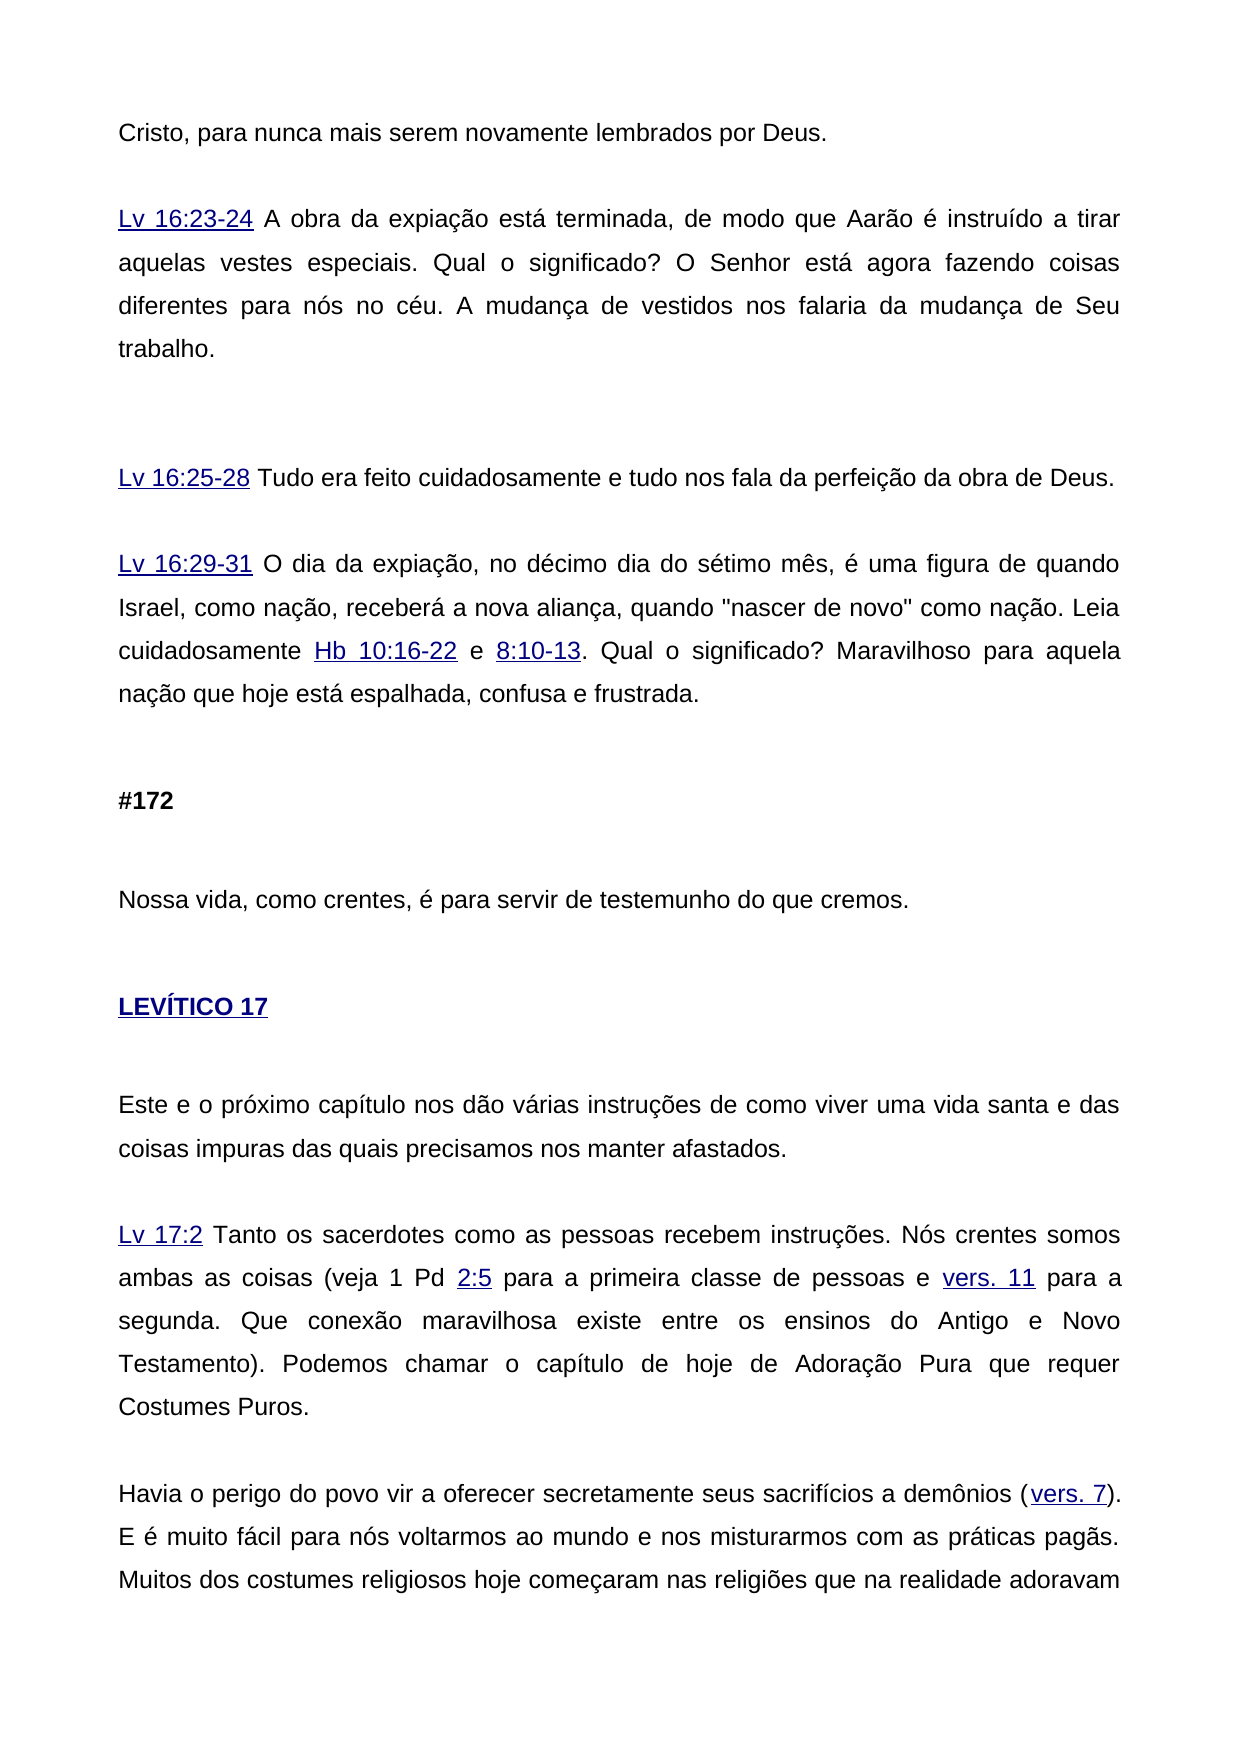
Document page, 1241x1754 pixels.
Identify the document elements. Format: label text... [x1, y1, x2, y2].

subtitle LEVÍTICO 17 [118, 992, 1122, 1020]
text Lv 16:23-24 A obra da expiação está terminada, de modo que Aarão é instruído a tirar aquelas vestes especiais. Qual o significado? O Senhor está agora fazendo coisas diferentes para nós no céu. A mudança de vestidos nos falaria da mudança de Seu trabalho. [118, 204, 1122, 362]
subtitle #172 [118, 786, 1122, 814]
text Nossa vida, como crentes, é para servir de testemunho do que cremos. [118, 884, 1122, 913]
text Este e o próximo capítulo nos dão várias instruções de como viver uma vida santa e das coisas impuras das quais precisamos nos manter afastados. [118, 1090, 1122, 1162]
text Lv 17:2 Tanto os sacerdotes como as pessoas recebem instruções. Nós crentes somos ambas as coisas (veja 1 Pd 2:5 para a primeira classe de pessoas e vers. 11 para a segunda. Que conexão maravilhosa existe entre os ensinos do Antigo e Novo Testamento). Podemos chamar o capítulo de hoje de Adoração Pura que requer Costumes Puros. [118, 1220, 1122, 1421]
text Cristo, para nunca mais serem novamente lembrados por Deus. [118, 118, 1122, 147]
text Lv 16:25-28 Tudo era feito cuidadosamente e tudo nos fala da perfeição da obra de Deus. [118, 463, 1122, 492]
text Lv 16:29-31 O dia da expiação, no décimo dia do sétimo mês, é uma figura de quando Israel, como nação, receberá a nova aliança, quando "nascer de novo" como nação. Leia cuidadosamente Hb 10:16-22 e 8:10-13. Qual o significado? Maravilhoso para aquela nação que hoje está espalhada, confusa e frustrada. [118, 549, 1122, 707]
text Havia o perigo do povo vir a oferecer secretamente seus sacrifícios a demônios (vers. 7). E é muito fácil para nós voltarmos ao mundo e nos misturarmos com as práticas pagãs. Muitos dos costumes religiosos hoje começaram nas religiões que na realidade adoravam [118, 1478, 1122, 1593]
